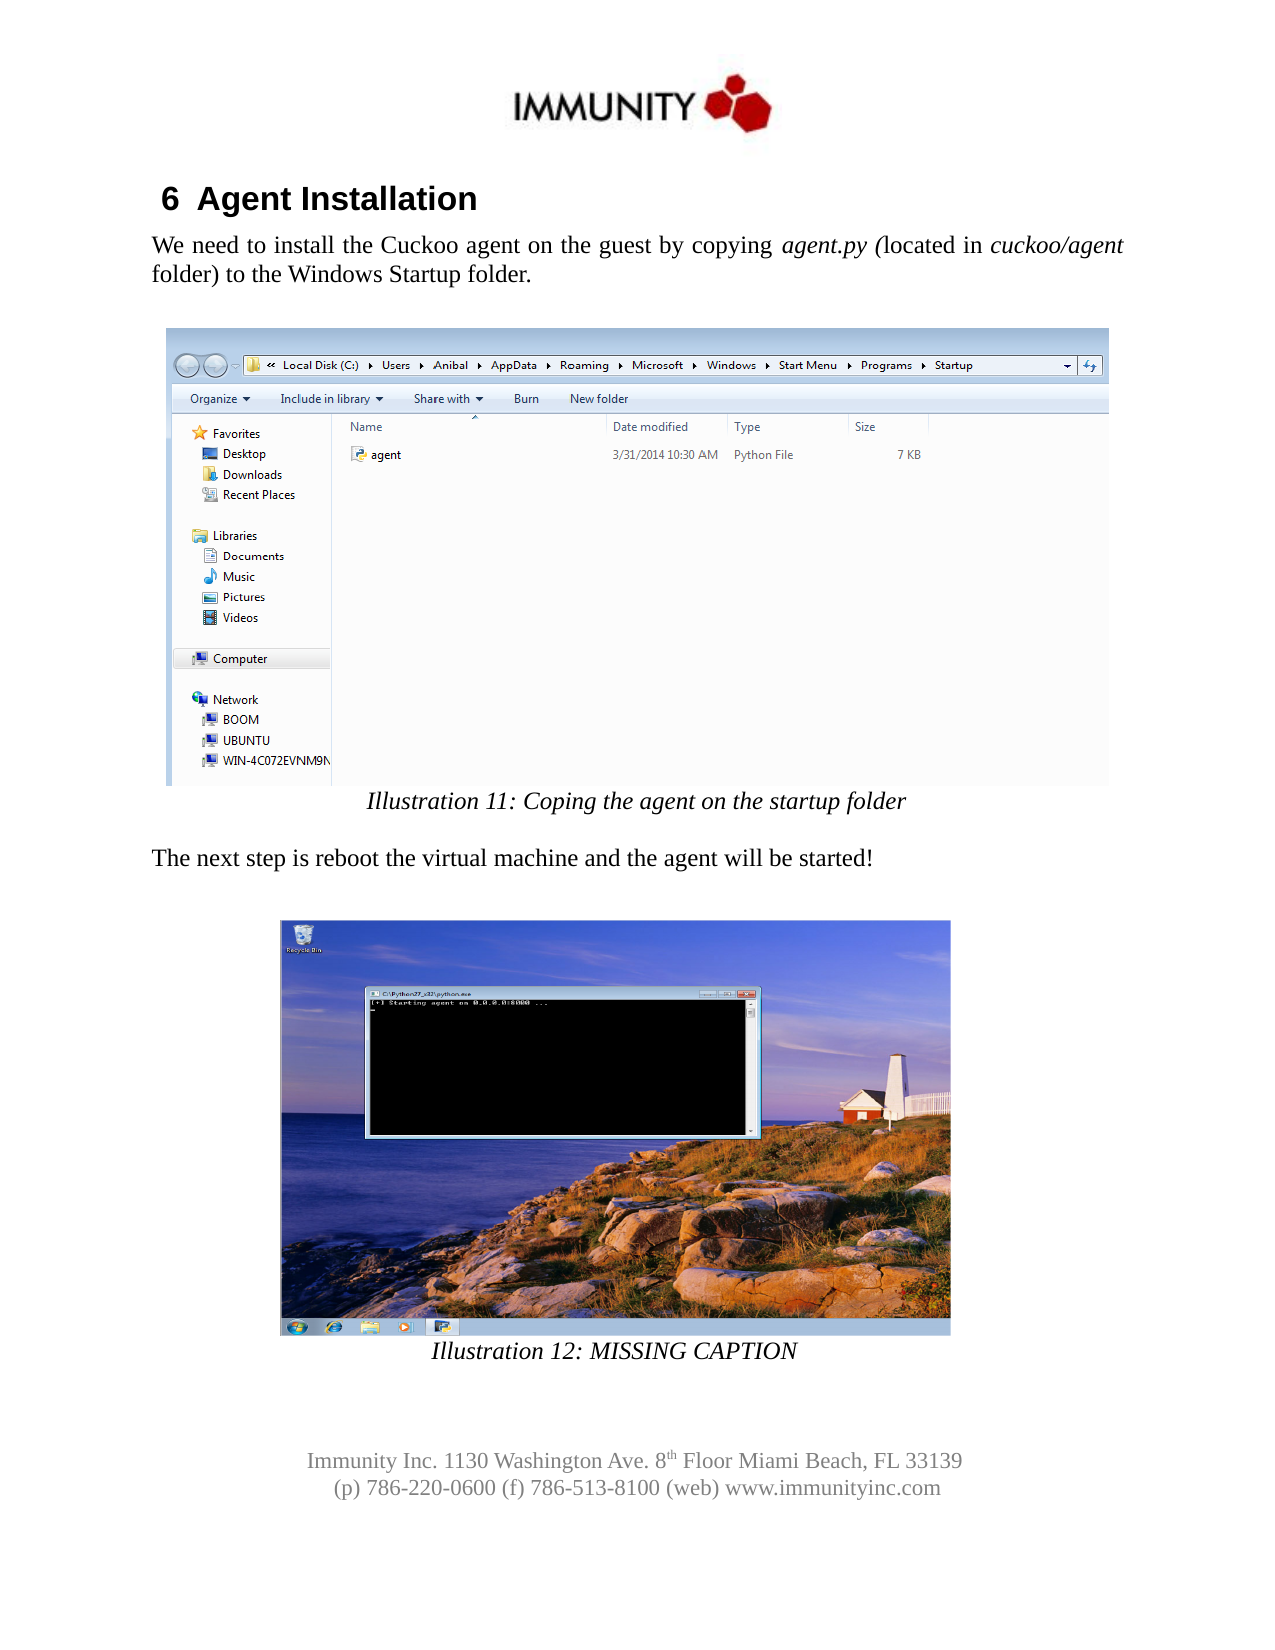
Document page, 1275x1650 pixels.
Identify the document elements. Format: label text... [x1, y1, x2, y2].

picture [166, 328, 1109, 786]
text Illustration 11: Coping the agent on the startup folder [151, 329, 1123, 814]
text The next step is reboot the virtual machine and the agent will be started! [151, 843, 1123, 872]
subtitle Agent Installation [151, 179, 1123, 217]
text We need to install the Cuckoo agent on the guest by copying agent.py (located in cuckoo/agent folder) to the Windows Startup folder. [151, 230, 1123, 287]
text Illustration 13: MISSING CAPTION [280, 1336, 951, 1364]
picture [493, 54, 783, 160]
picture [280, 920, 951, 1336]
